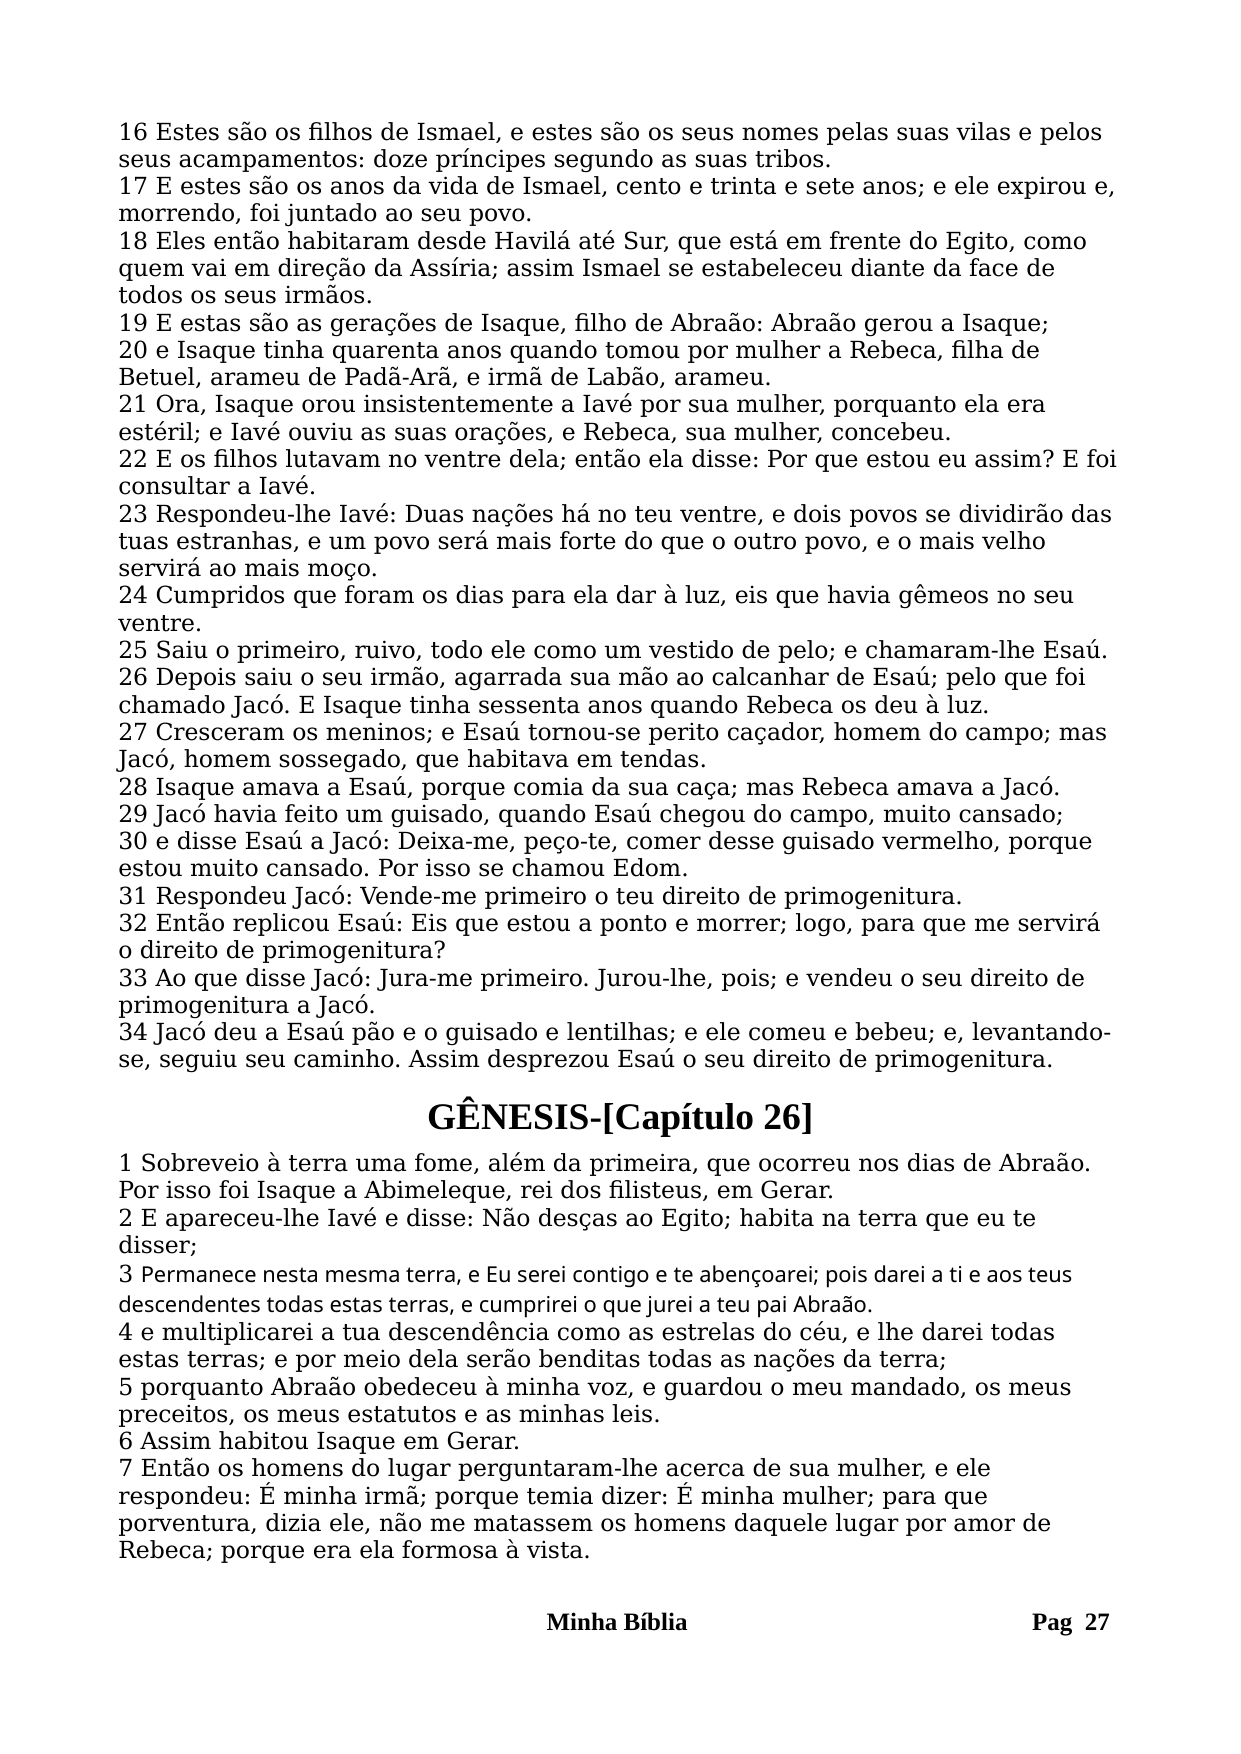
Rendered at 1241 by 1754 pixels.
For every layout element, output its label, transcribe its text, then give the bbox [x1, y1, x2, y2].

text 28 Isaque amava a Esaú, porque comia da sua caça; mas Rebeca amava a Jacó. [118, 773, 1122, 800]
text 5 porquanto Abraão obedeceu à minha voz, e guardou o meu mandado, os meus preceitos, os meus estatutos e as minhas leis. [118, 1373, 1122, 1428]
text 31 Respondeu Jacó: Vende-me primeiro o teu direito de primogenitura. [118, 882, 1122, 909]
text 27 Cresceram os meninos; e Esaú tornou-se perito caçador, homem do campo; mas Jacó, homem sossegado, que habitava em tendas. [118, 718, 1122, 773]
text 33 Ao que disse Jacó: Jura-me primeiro. Jurou-lhe, pois; e vendeu o seu direito de primogenitura a Jacó. [118, 964, 1122, 1019]
text 4 e multiplicarei a tua descendência como as estrelas do céu, e lhe darei todas estas terras; e por meio dela serão benditas todas as nações da terra; [118, 1318, 1122, 1373]
text 18 Eles então habitaram desde Havilá até Sur, que está em frente do Egito, como quem vai em direção da Assíria; assim Ismael se estabeleceu diante da face de todos os seus irmãos. [118, 227, 1122, 309]
text 25 Saiu o primeiro, ruivo, todo ele como um vestido de pelo; e chamaram-lhe Esaú. [118, 637, 1122, 664]
text 7 Então os homens do lugar perguntaram-lhe acerca de sua mulher, e ele respondeu: É minha irmã; porque temia dizer: É minha mulher; para que porventura, dizia ele, não me matassem os homens daquele lugar por amor de Rebeca; porque era ela formosa à vista. [118, 1455, 1122, 1564]
text 24 Cumpridos que foram os dias para ela dar à luz, eis que havia gêmeos no seu ventre. [118, 582, 1122, 637]
text 21 Ora, Isaque orou insistentemente a Iavé por sua mulher, porquanto ela era estéril; e Iavé ouviu as suas orações, e Rebeca, sua mulher, concebeu. [118, 391, 1122, 446]
text 23 Respondeu-lhe Iavé: Duas nações há no teu ventre, e dois povos se dividirão das tuas estranhas, e um povo será mais forte do que o outro povo, e o mais velho servirá ao mais moço. [118, 500, 1122, 582]
text 20 e Isaque tinha quarenta anos quando tomou por mulher a Rebeca, filha de Betuel, arameu de Padã-Arã, e irmã de Labão, arameu. [118, 336, 1122, 391]
text 1 Sobreveio à terra uma fome, além da primeira, que ocorreu nos dias de Abraão. Por isso foi Isaque a Abimeleque, rei dos filisteus, em Gerar. [118, 1150, 1122, 1204]
text 6 Assim habitou Isaque em Gerar. [118, 1428, 1122, 1455]
text 29 Jacó havia feito um guisado, quando Esaú chegou do campo, muito cansado; [118, 800, 1122, 828]
text 19 E estas são as gerações de Isaque, filho de Abraão: Abraão gerou a Isaque; [118, 309, 1122, 336]
text 17 E estes são os anos da vida de Ismael, cento e trinta e sete anos; e ele expirou e, morrendo, foi juntado ao seu povo. [118, 173, 1122, 227]
text 3 Permanece nesta mesma terra, e Eu serei contigo e te abençoarei; pois darei a ti e aos teus descendentes todas estas terras, e cumprirei o que jurei a teu pai Abraão. [118, 1259, 1122, 1318]
text 16 Estes são os filhos de Ismael, e estes são os seus nomes pelas suas vilas e pelos seus acampamentos: doze príncipes segundo as suas tribos. [118, 118, 1122, 173]
text 26 Depois saiu o seu irmão, agarrada sua mão ao calcanhar de Esaú; pelo que foi chamado Jacó. E Isaque tinha sessenta anos quando Rebeca os deu à luz. [118, 664, 1122, 718]
text 32 Então replicou Esaú: Eis que estou a ponto e morrer; logo, para que me servirá o direito de primogenitura? [118, 909, 1122, 964]
text 22 E os filhos lutavam no ventre dela; então ela disse: Por que estou eu assim? E foi consultar a Iavé. [118, 446, 1122, 500]
subtitle GÊNESIS-[Capítulo 26] [118, 1094, 1122, 1137]
text 2 E apareceu-lhe Iavé e disse: Não desças ao Egito; habita na terra que eu te disser; [118, 1204, 1122, 1259]
text 30 e disse Esaú a Jacó: Deixa-me, peço-te, comer desse guisado vermelho, porque estou muito cansado. Por isso se chamou Edom. [118, 828, 1122, 882]
text 34 Jacó deu a Esaú pão e o guisado e lentilhas; e ele comeu e bebeu; e, levantando-se, seguiu seu caminho. Assim desprezou Esaú o seu direito de primogenitura. [118, 1019, 1122, 1073]
